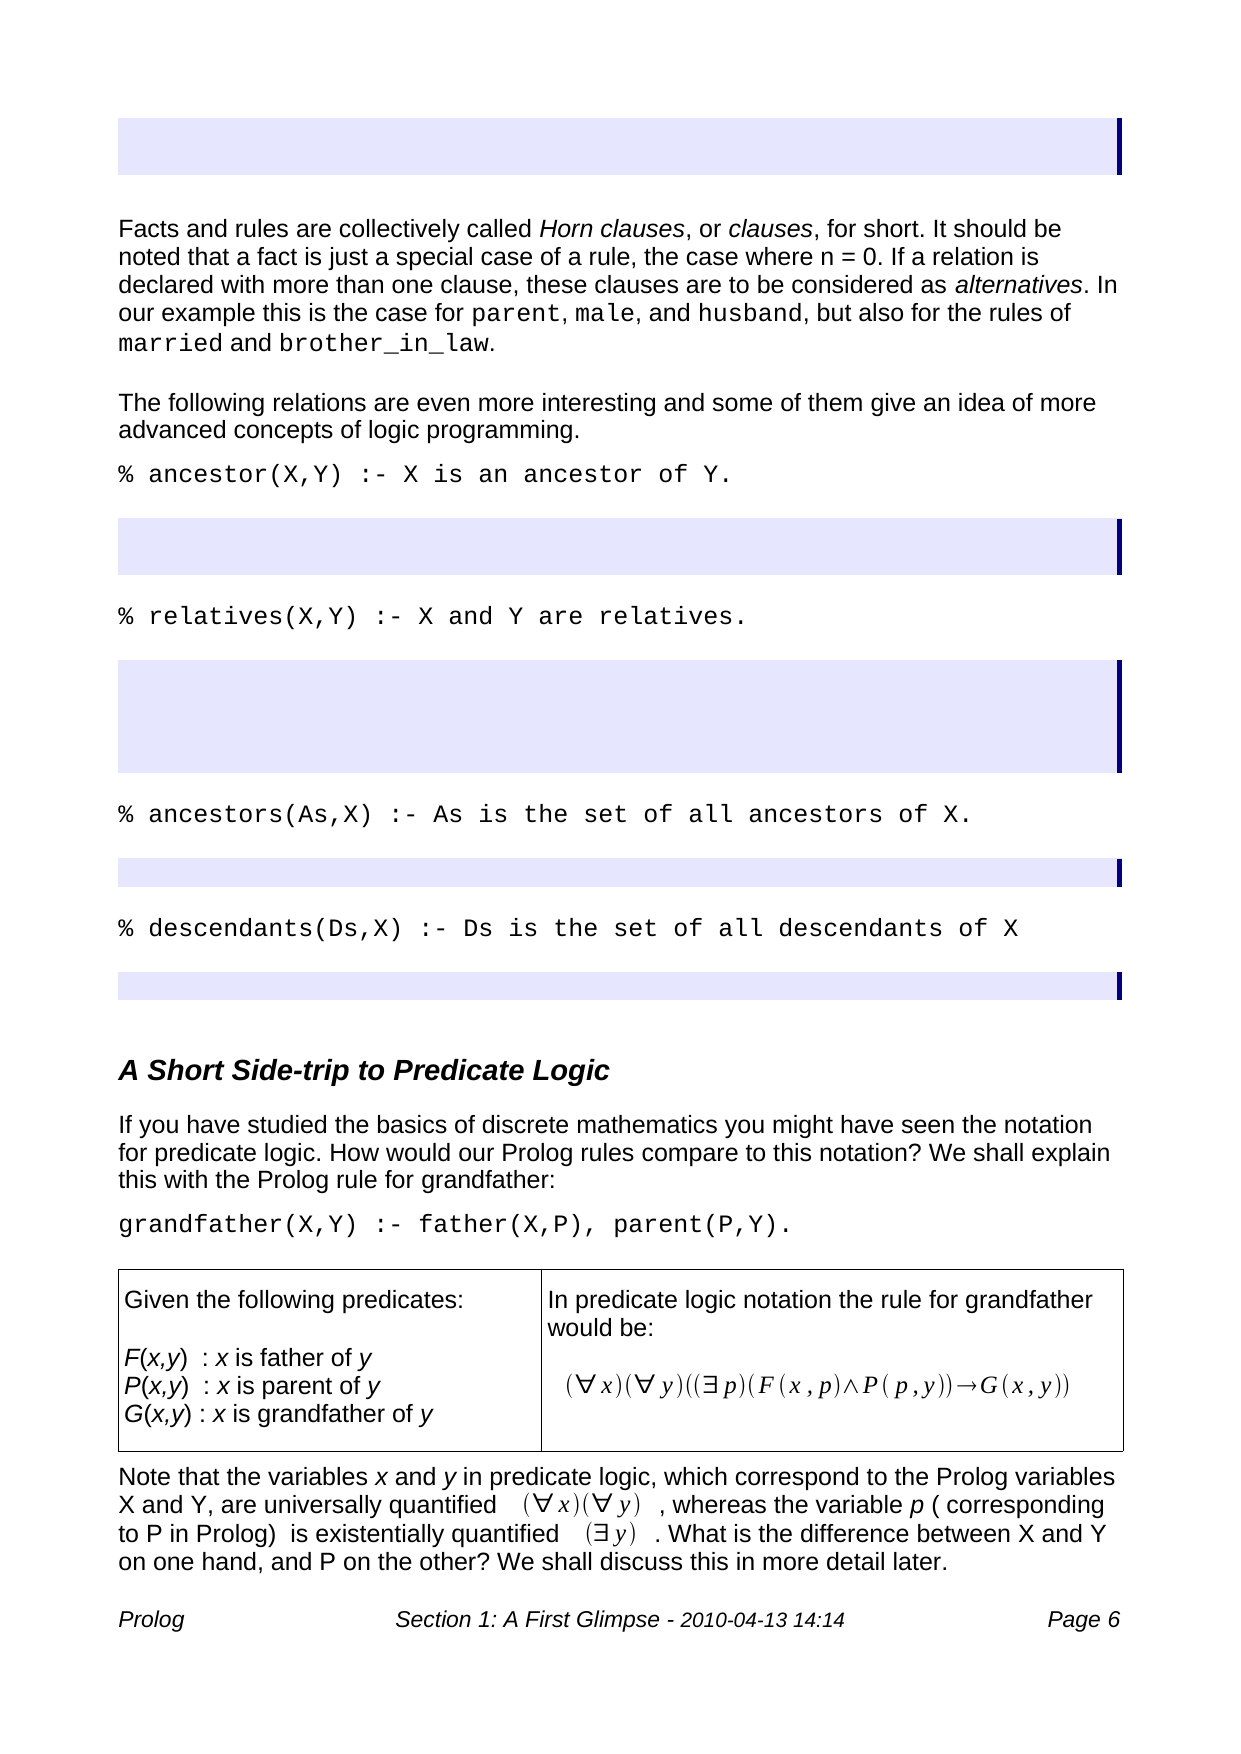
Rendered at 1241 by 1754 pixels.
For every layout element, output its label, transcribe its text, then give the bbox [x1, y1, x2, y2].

table_header In predicate logic notation the rule for grandfather would be: [542, 1270, 1123, 1451]
text Note that the variables x and y in predicate logic, which correspond to the Prolog variables X and Y, are universally quantified , whereas the variable p ( corresponding to P in Prolog) is existentially quantified . What is the difference between X and Y on one hand, and P on the other? We shall discuss this in more detail later. [118, 1463, 1122, 1576]
subtitle A Short Side-trip to Predicate Logic [118, 1053, 1122, 1086]
text grandfather(X,Y) :- father(X,P), parent(P,Y). [118, 1212, 1122, 1240]
text % ancestors(As,X) :- As is the set of all ancestors of X. [118, 802, 1122, 830]
text The following relations are even more interesting and some of them give an idea of more advanced concepts of logic programming. [118, 388, 1122, 444]
text % relatives(X,Y) :- X and Y are relatives. [118, 603, 1122, 632]
text % ancestor(X,Y) :- X is an ancestor of Y. [118, 462, 1122, 490]
text If you have studied the basics of discrete mathematics you might have seen the notation for predicate logic. How would our Prolog rules compare to this notation? We shall explain this with the Prolog rule for grandfather: [118, 1110, 1122, 1194]
table_header Given the following predicates: F(x,y) : x is father of y P(x,y) : x is parent of y G(x,y) : x is grandfather of y [119, 1270, 541, 1451]
text % descendants(Ds,X) :- Ds is the set of all descendants of X [118, 915, 1122, 972]
text Facts and rules are collectively called Horn clauses, or clauses, for short. It should be noted that a fact is just a special case of a rule, the case where n = 0. If a relation is declared with more than one clause, these clauses are to be considered as alternatives. In our example this is the case for parent, male, and husband, but also for the rules of married and brother_in_law. [118, 215, 1122, 359]
